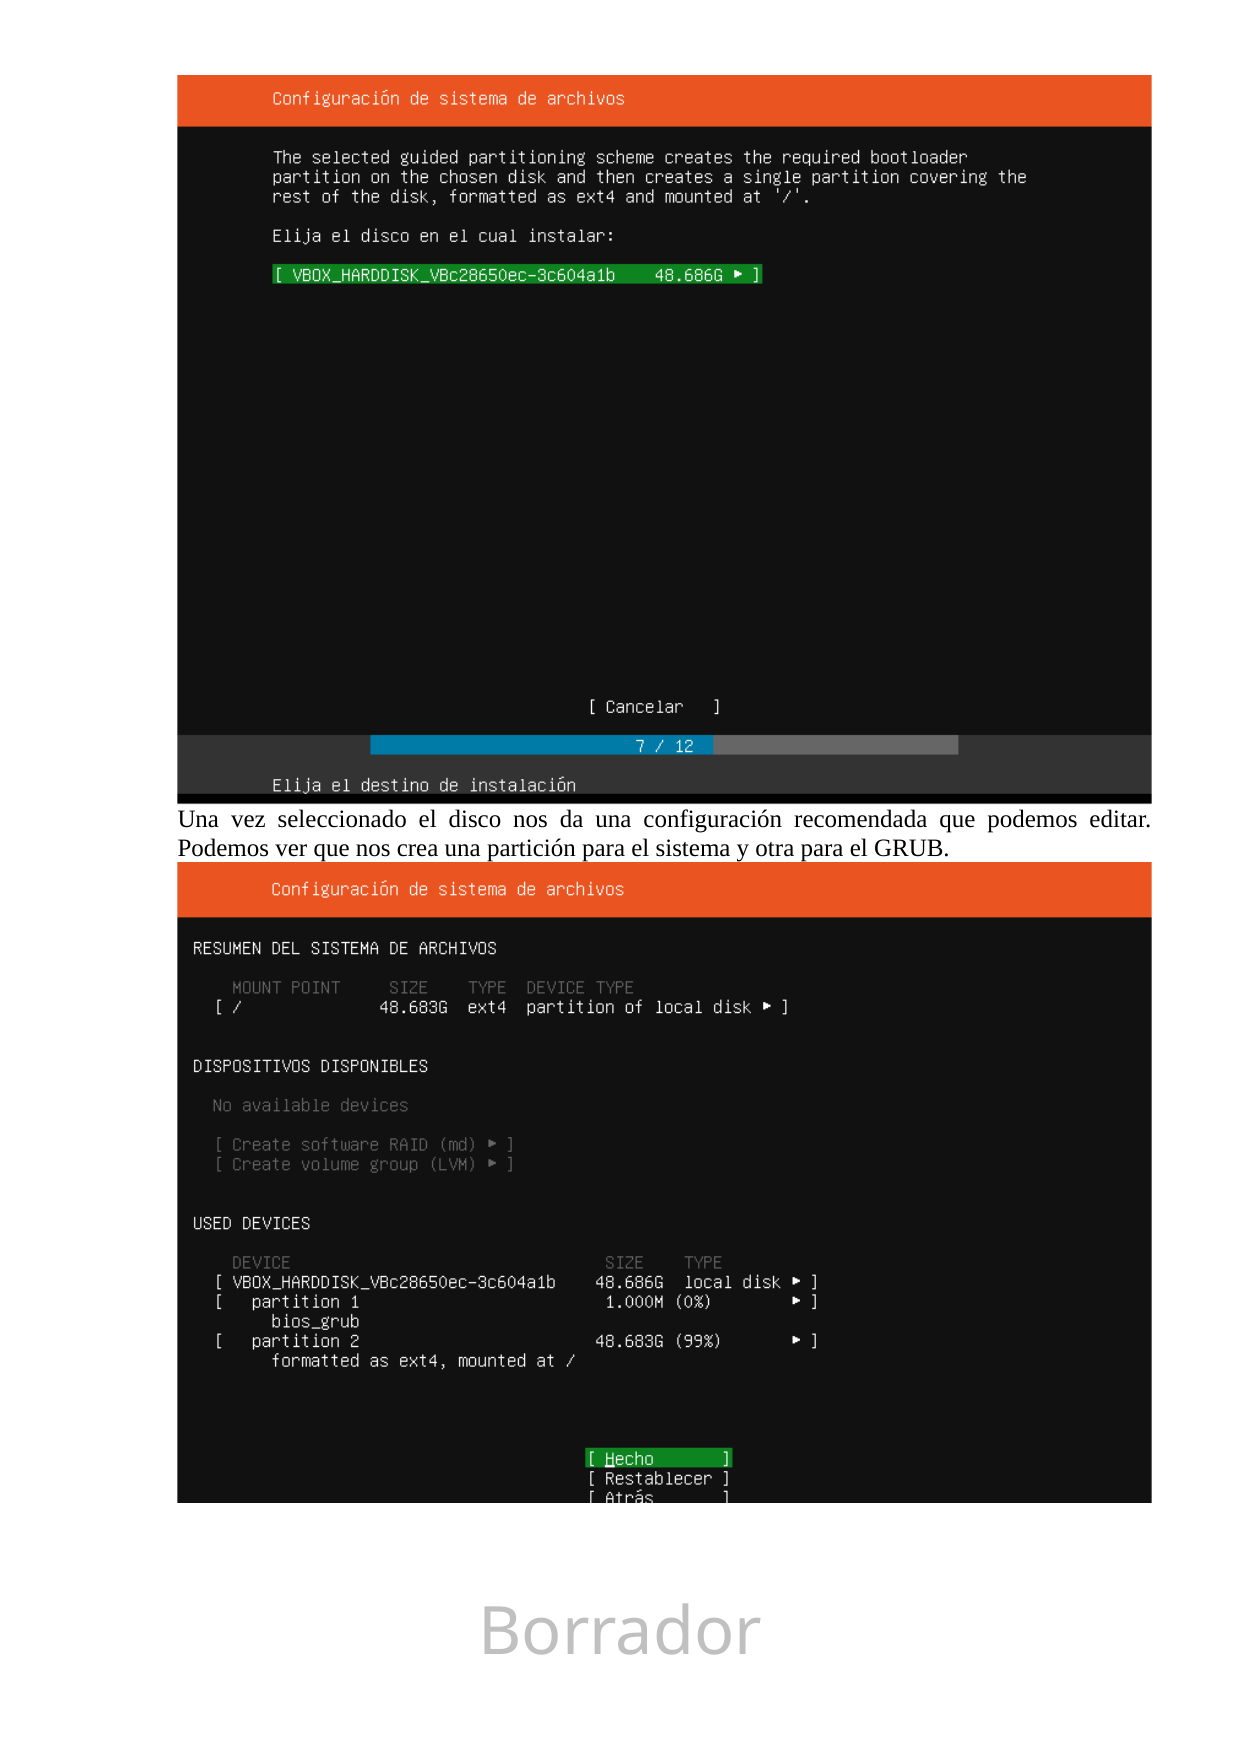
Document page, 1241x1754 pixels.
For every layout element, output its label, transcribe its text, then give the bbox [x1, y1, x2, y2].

text Una vez seleccionado el disco nos da una configuración recomendada que podemos editar. Podemos ver que nos crea una partición para el sistema y otra para el GRUB. [177, 805, 1152, 862]
